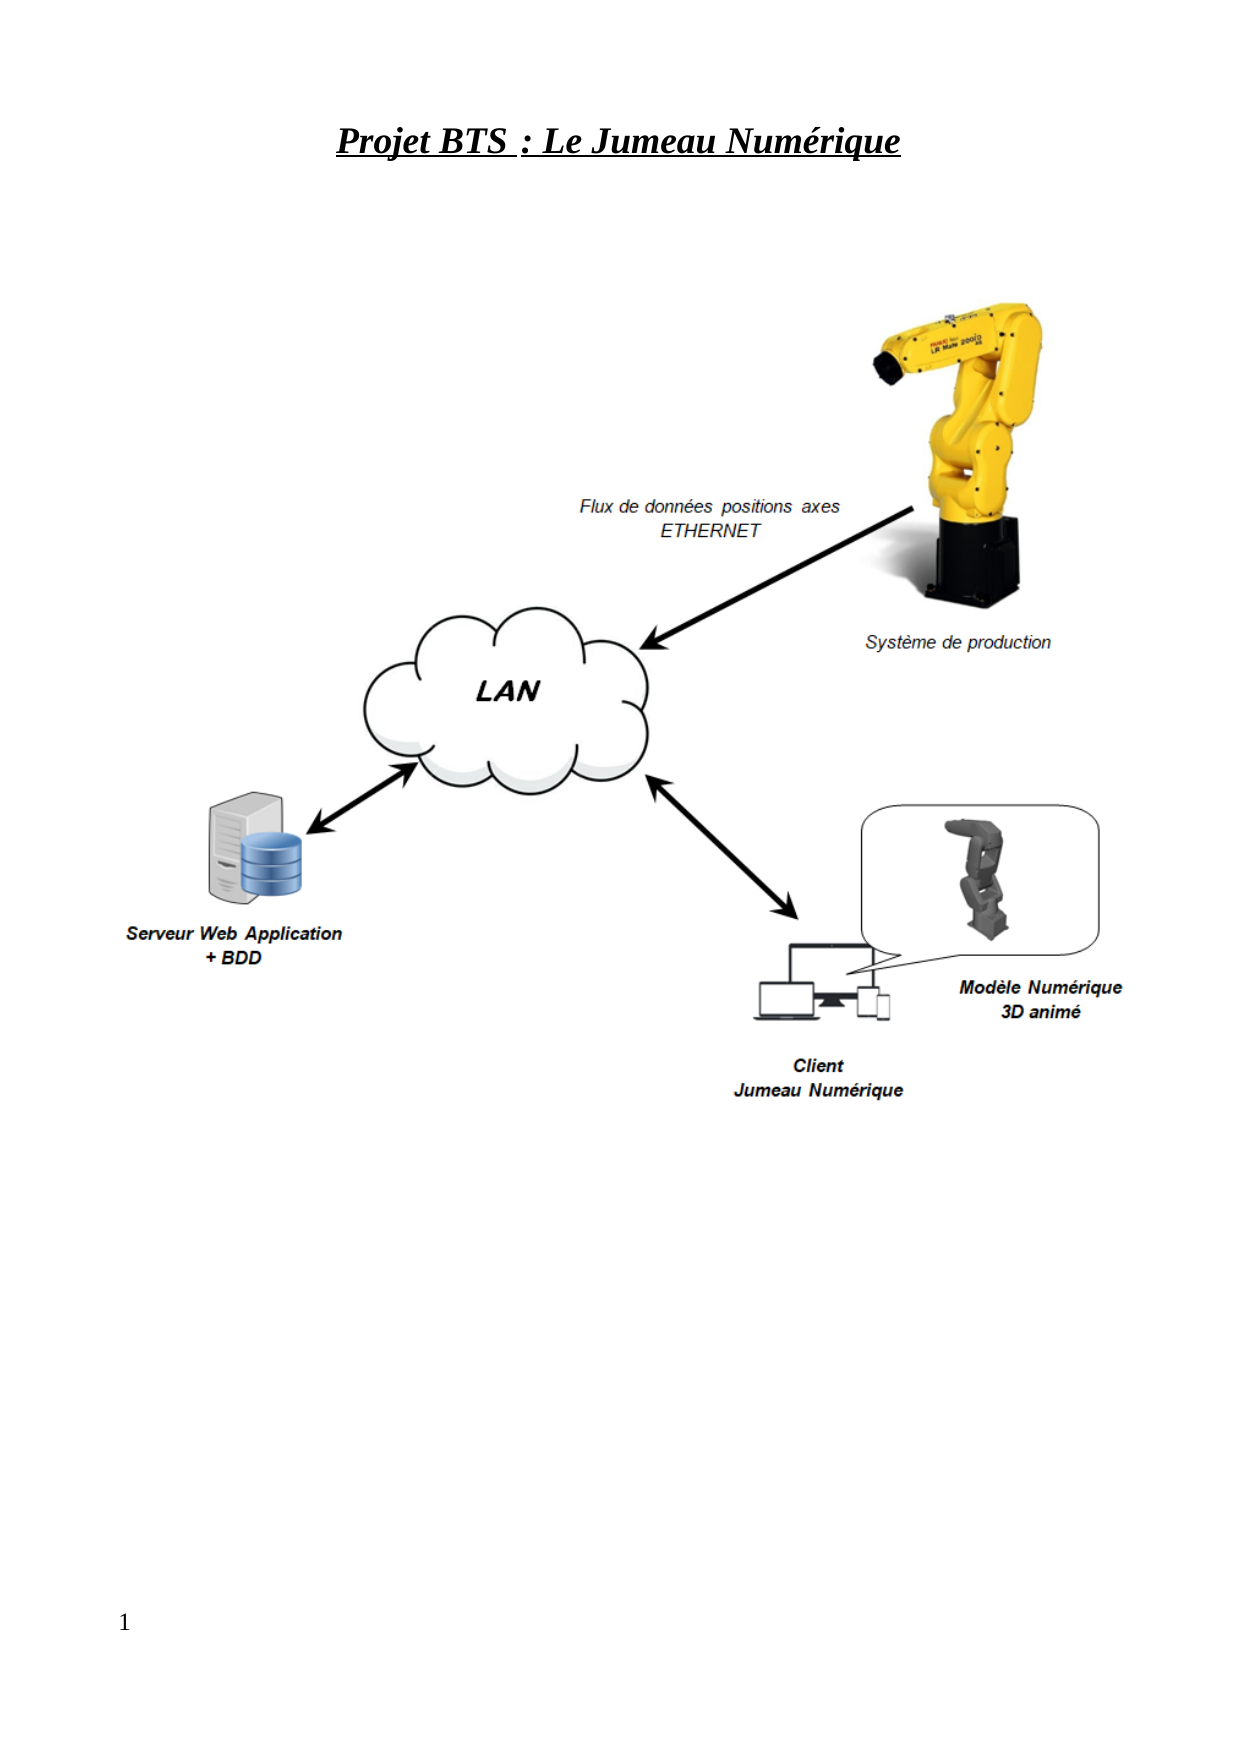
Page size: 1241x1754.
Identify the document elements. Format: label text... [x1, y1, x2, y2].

picture [106, 290, 1145, 1115]
text Projet BTS : Le Jumeau Numérique [118, 118, 1122, 161]
